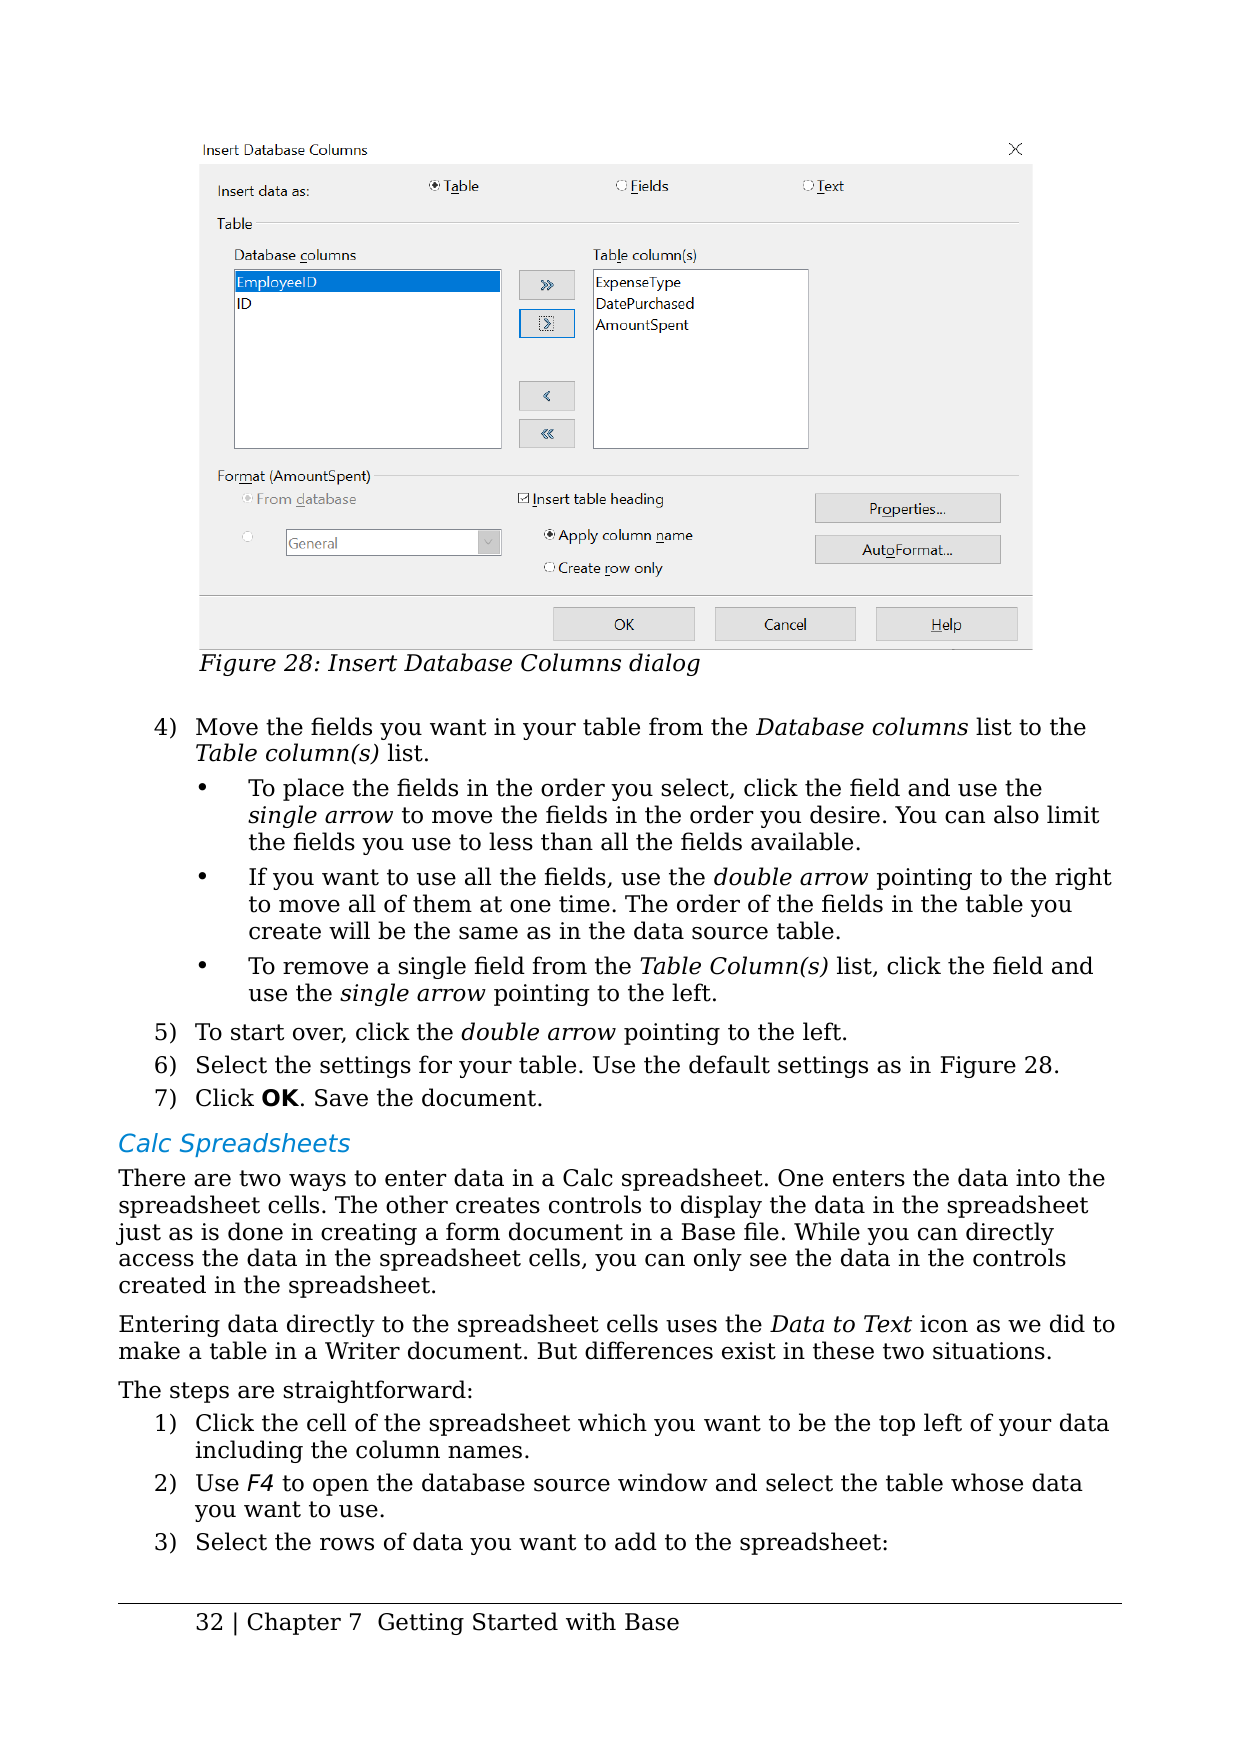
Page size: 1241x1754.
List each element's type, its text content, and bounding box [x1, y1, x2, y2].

list Select the settings for your table. Use the default settings as in Figure 28. [177, 1052, 1122, 1079]
picture [199, 135, 1033, 650]
list Select the rows of data you want to add to the spreadsheet: [177, 1529, 1122, 1556]
list Figure 28: Insert Database Columns dialog [199, 136, 1041, 676]
text There are two ways to enter data in a Calc spreadsheet. One enters the data into the spreadsheet cells. The other creates controls to display the data in the spreadsheet just as is done in creating a form document in a Base file. While you can directly access the data in the spreadsheet cells, you can only see the data in the controls created in the spreadsheet. [118, 1165, 1122, 1299]
list If you want to use all the fields, use the double arrow pointing to the right to move all of them at one time. The order of the fields in the table you create will be the same as in the data source table. [195, 862, 1122, 945]
list To start over, click the double arrow pointing to the left. [177, 1019, 1122, 1046]
list The steps are straightforward: [118, 1377, 1122, 1404]
list Click OK. Save the document. [177, 1085, 1122, 1112]
subtitle Calc Spreadsheets [118, 1130, 1122, 1159]
list To place the fields in the order you select, click the field and use the single arrow to move the fields in the order you desire. You can also limit the fields you use to less than all the fields available. [195, 773, 1122, 856]
list To remove a single field from the Table Column(s) list, click the field and use the single arrow pointing to the left. [195, 951, 1122, 1007]
text Entering data directly to the spreadsheet cells uses the Data to Text icon as we did to make a table in a Writer document. But differences exist in these two situations. [118, 1311, 1122, 1364]
list Move the fields you want in your table from the Database columns list to the Table column(s) list. [177, 714, 1122, 767]
list Use F4 to open the database source window and select the table whose data you want to use. [177, 1470, 1122, 1523]
list Click the cell of the spreadsheet which you want to be the top left of your data including the column names. [177, 1410, 1122, 1463]
